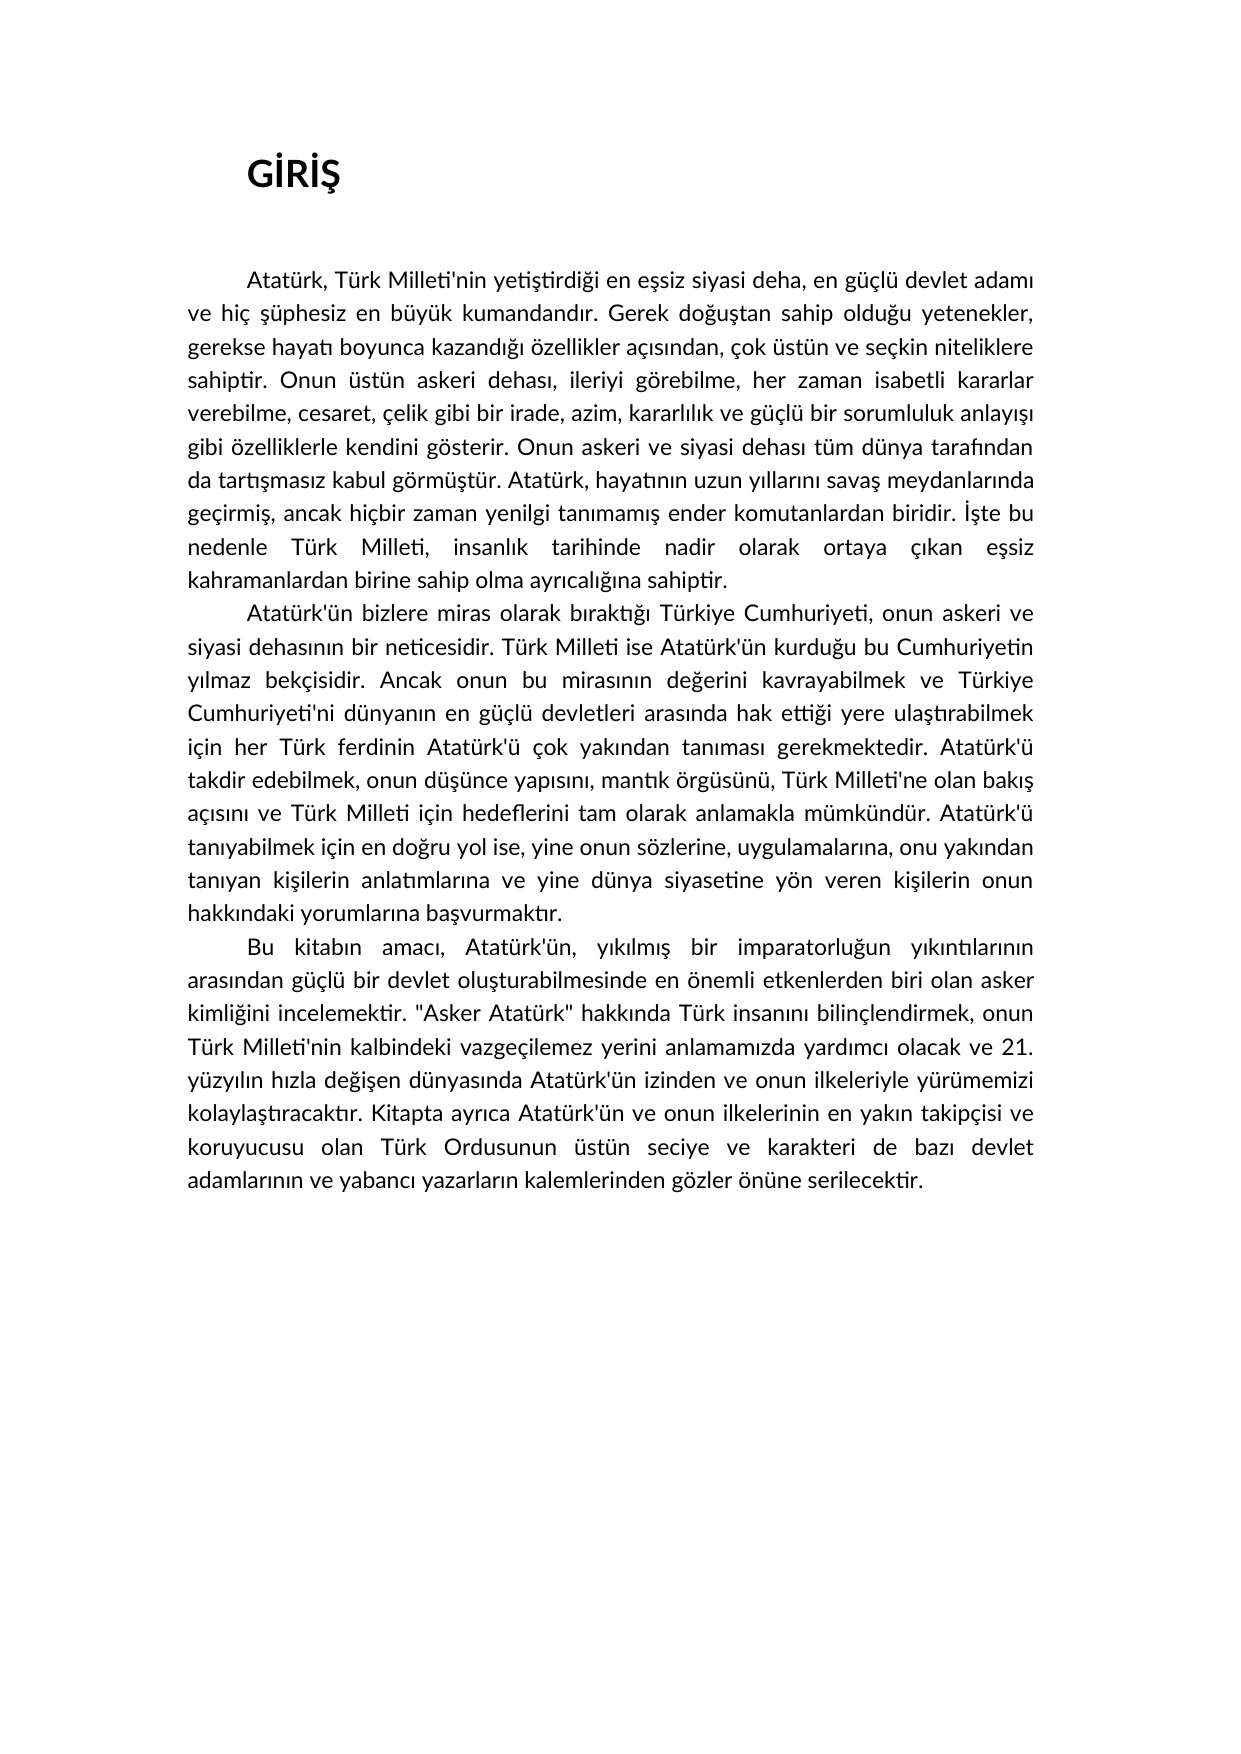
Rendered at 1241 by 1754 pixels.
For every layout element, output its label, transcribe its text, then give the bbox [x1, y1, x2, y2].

text Atatürk, Türk Milleti'nin yetiştirdiği en eşsiz siyasi deha, en güçlü devlet adamı ve hiç şüphesiz en büyük kumandandır. Gerek doğuştan sahip olduğu yetenekler, gerekse hayatı boyunca kazandığı özellikler açısından, çok üstün ve seçkin niteliklere sahiptir. Onun üstün askeri dehası, ileriyi görebilme, her zaman isabetli kararlar verebilme, cesaret, çelik gibi bir irade, azim, kararlılık ve güçlü bir sorumluluk anlayışı gibi özelliklerle kendini gösterir. Onun askeri ve siyasi dehası tüm dünya tarafından da tartışmasız kabul görmüştür. Atatürk, hayatının uzun yıllarını savaş meydanlarında geçirmiş, ancak hiçbir zaman yenilgi tanımamış ender komutanlardan biridir. İşte bu nedenle Türk Milleti, insanlık tarihinde nadir olarak ortaya çıkan eşsiz kahramanlardan birine sahip olma ayrıcalığına sahiptir. [187, 262, 1035, 595]
text Bu kitabın amacı, Atatürk'ün, yıkılmış bir imparatorluğun yıkıntılarının arasından güçlü bir devlet oluşturabilmesinde en önemli etkenlerden biri olan asker kimliğini incelemektir. "Asker Atatürk" hakkında Türk insanını bilinçlendirmek, onun Türk Milleti'nin kalbindeki vazgeçilemez yerini anlamamızda yardımcı olacak ve 21. yüzyılın hızla değişen dünyasında Atatürk'ün izinden ve onun ilkeleriyle yürümemizi kolaylaştıracaktır. Kitapta ayrıca Atatürk'ün ve onun ilkelerinin en yakın takipçisi ve koruyucusu olan Türk Ordusunun üstün seciye ve karakteri de bazı devlet adamlarının ve yabancı yazarların kalemlerinden gözler önüne serilecektir. [187, 928, 1035, 1195]
text Atatürk'ün bizlere miras olarak bıraktığı Türkiye Cumhuriyeti, onun askeri ve siyasi dehasının bir neticesidir. Türk Milleti ise Atatürk'ün kurduğu bu Cumhuriyetin yılmaz bekçisidir. Ancak onun bu mirasının değerini kavrayabilmek ve Türkiye Cumhuriyeti'ni dünyanın en güçlü devletleri arasında hak ettiği yere ulaştırabilmek için her Türk ferdinin Atatürk'ü çok yakından tanıması gerekmektedir. Atatürk'ü takdir edebilmek, onun düşünce yapısını, mantık örgüsünü, Türk Milleti'ne olan bakış açısını ve Türk Milleti için hedeflerini tam olarak anlamakla mümkündür. Atatürk'ü tanıyabilmek için en doğru yol ise, yine onun sözlerine, uygulamalarına, onu yakından tanıyan kişilerin anlatımlarına ve yine dünya siyasetine yön veren kişilerin onun hakkındaki yorumlarına başvurmaktır. [187, 595, 1035, 928]
text GİRİŞ [187, 150, 1035, 195]
